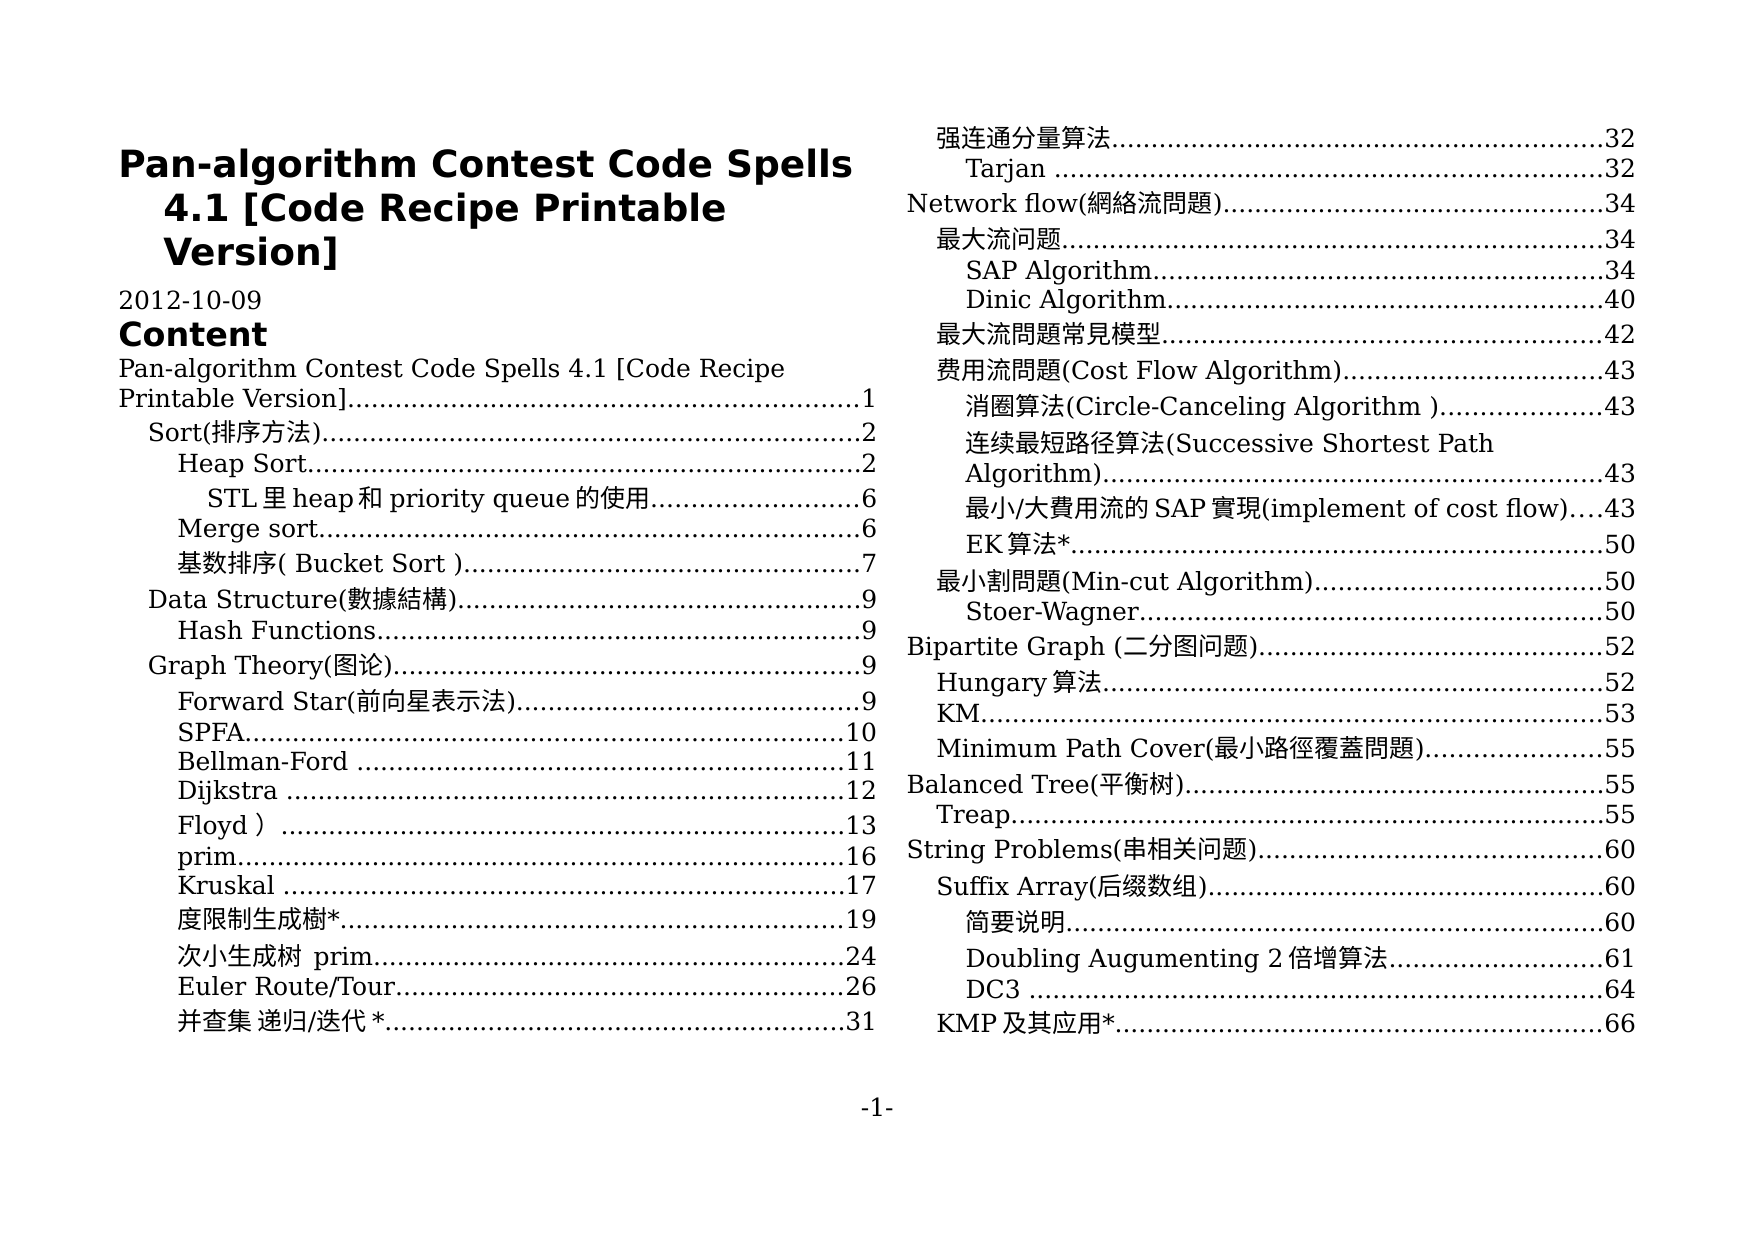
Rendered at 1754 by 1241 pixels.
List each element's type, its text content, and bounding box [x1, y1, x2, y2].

text Heap Sort 2 [177, 449, 877, 478]
text Euler Route/Tour 26 [177, 972, 877, 1002]
text 基数排序( Bucket Sort ) 7 [177, 544, 877, 580]
text Suffix Array(后缀数组) 60 [936, 866, 1636, 902]
text Hungary算法 52 [936, 663, 1636, 699]
text String Problems(串相关问题) 60 [906, 830, 1636, 866]
text Pan-algorithm Contest Code Spells 4.1 [Code Recipe Printable Version] 1 [118, 354, 877, 413]
text 消圈算法(Circle-Canceling Algorithm ) 43 [965, 387, 1636, 423]
text Merge sort 6 [177, 514, 877, 544]
text 简要说明 60 [965, 902, 1636, 938]
text Bipartite Graph (二分图问题) 52 [906, 626, 1636, 663]
text 最小割問題(Min-cut Algorithm) 50 [936, 561, 1636, 597]
text 并查集 递归/迭代 * 31 [177, 1002, 877, 1038]
text Hash Functions 9 [177, 616, 877, 645]
text Bellman-Ford 11 [177, 747, 877, 776]
text SAP Algorithm 34 [965, 256, 1636, 285]
text 2012-10-09 [118, 287, 877, 316]
text Minimum Path Cover(最小路徑覆蓋問題) 55 [936, 728, 1636, 764]
text DC3 64 [965, 975, 1636, 1004]
text 次小生成树 prim 24 [177, 936, 877, 972]
text Graph Theory(图论) 9 [148, 645, 877, 682]
text SPFA 10 [177, 718, 877, 747]
subtitle Content [118, 316, 877, 354]
text Forward Star(前向星表示法) 9 [177, 682, 877, 718]
text Treap 55 [936, 801, 1636, 830]
text 费用流問題(Cost Flow Algorithm) 43 [936, 351, 1636, 387]
text Balanced Tree(平衡树) 55 [906, 764, 1636, 801]
text Sort(排序方法) 2 [148, 413, 877, 449]
text Kruskal 17 [177, 871, 877, 900]
text Dinic Algorithm 40 [965, 285, 1636, 314]
text Tarjan 32 [965, 154, 1636, 183]
text KMP及其应用* 66 [936, 1004, 1636, 1040]
text 最大流问题 34 [936, 220, 1636, 256]
text 度限制生成樹* 19 [177, 900, 877, 936]
text prim 16 [177, 842, 877, 871]
text Dijkstra 12 [177, 776, 877, 805]
text 强连通分量算法 32 [936, 118, 1636, 154]
text EK算法* 50 [965, 525, 1636, 561]
text Doubling Augumenting 2倍增算法 61 [965, 938, 1636, 975]
text 连续最短路径算法(Successive Shortest Path Algorithm) 43 [965, 423, 1636, 488]
subtitle Pan-algorithm Contest Code Spells 4.1 [Code Recipe Printable Version] [118, 143, 877, 274]
text Floyd ） 13 [177, 805, 877, 842]
text STL里heap和 priority queue的使用 6 [207, 478, 877, 514]
text 最小/大費用流的SAP實現(implement of cost flow) 43 [965, 488, 1636, 525]
text Network flow(網絡流問題) 34 [906, 183, 1636, 220]
text Stoer-Wagner 50 [965, 597, 1636, 626]
text 最大流問題常見模型 42 [936, 314, 1636, 351]
text Data Structure(數據結構) 9 [148, 580, 877, 616]
text KM 53 [936, 699, 1636, 728]
